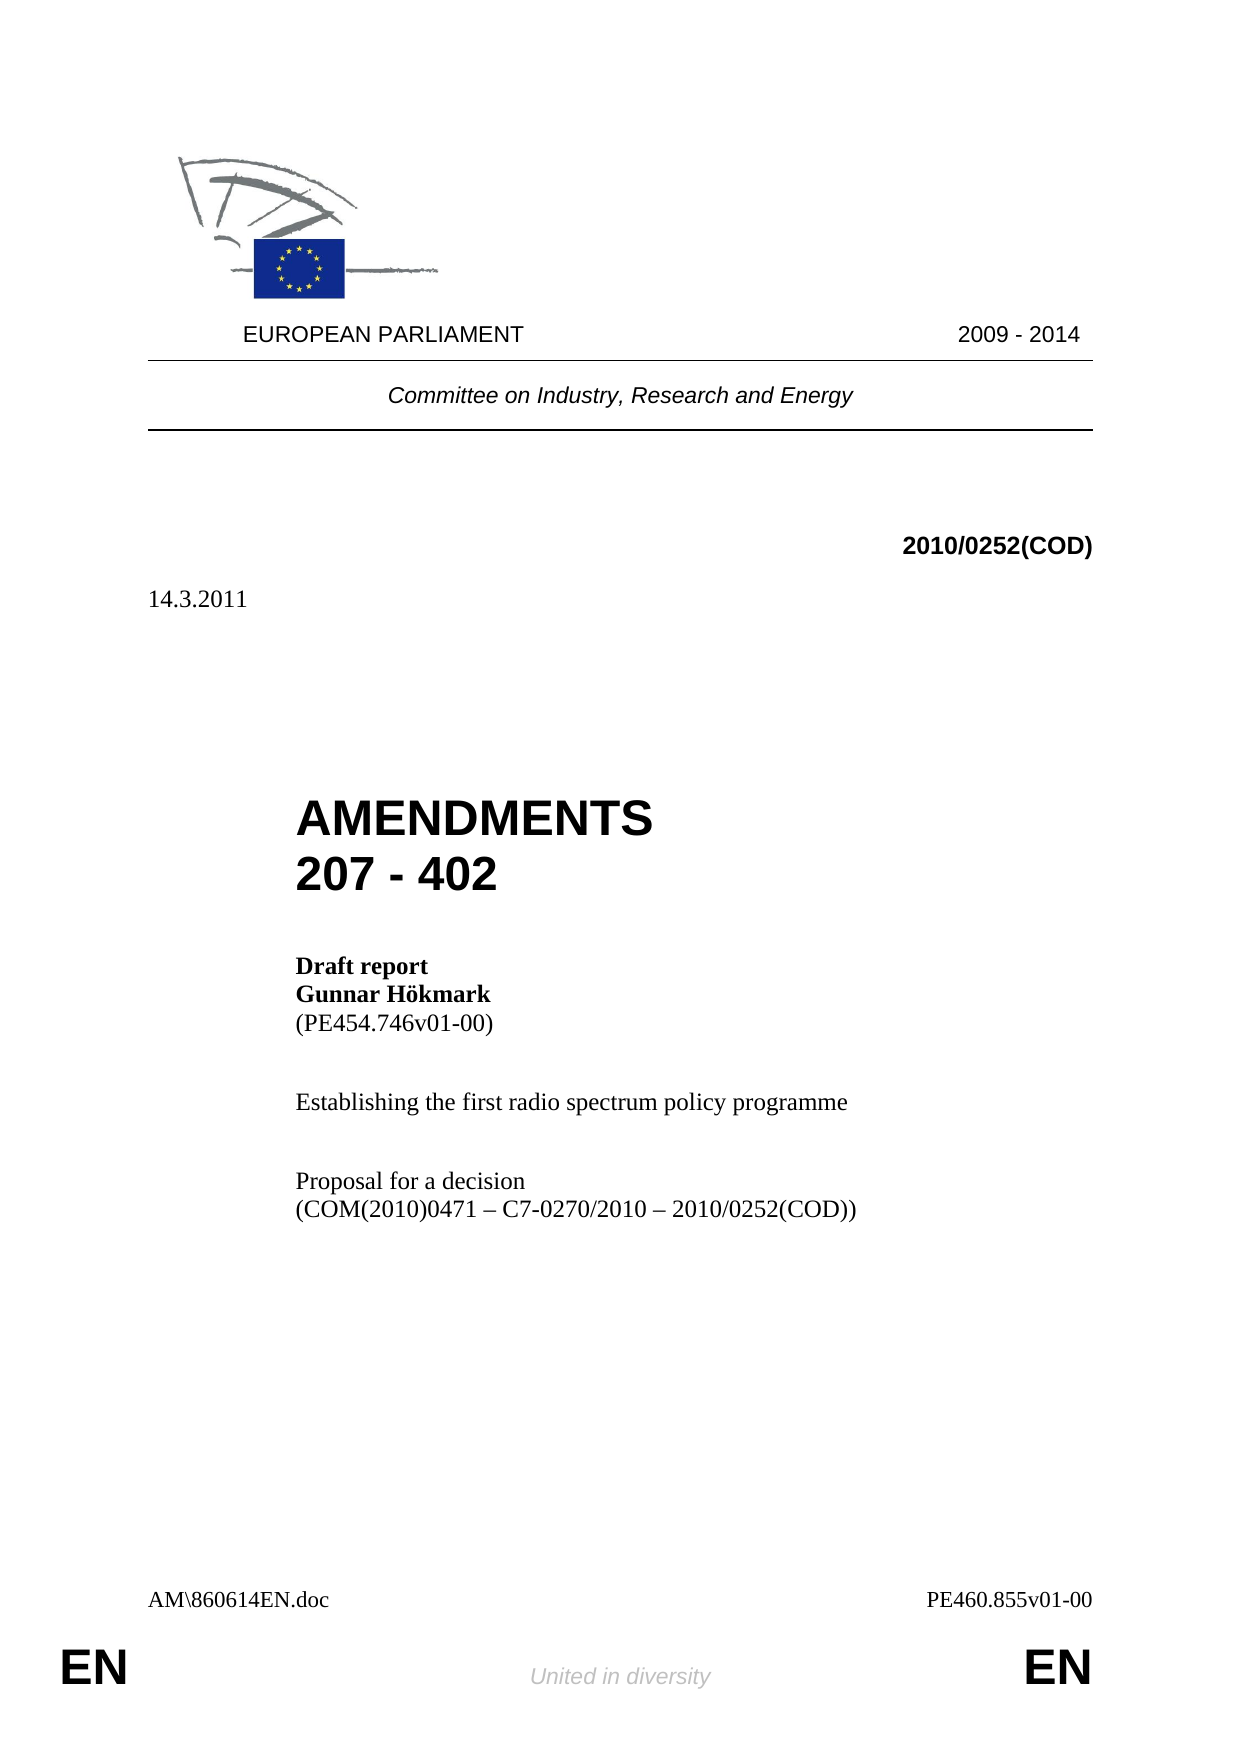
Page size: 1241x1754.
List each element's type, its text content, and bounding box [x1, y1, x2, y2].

table_header [149, 147, 767, 309]
table_cell [149, 309, 231, 360]
text <Date>{14/03/2011}14.3.2011</Date> [148, 584, 1093, 613]
table_cell EUROPEAN PARLIAMENT [231, 309, 767, 360]
text <TypeAM>AMENDMENTS</TypeAM> [295, 788, 1093, 846]
picture [177, 156, 440, 300]
text <Rapporteur>Gunnar Hökmark</Rapporteur> [295, 979, 1093, 1008]
table_cell 2009 - 2014 [767, 309, 1091, 360]
table_header [767, 147, 1091, 309]
text <RangeAM>207 - 402</RangeAM> [295, 846, 1093, 901]
text <Commission>{ITRE}Committee on Industry, Research and Energy</Commission> [148, 382, 1093, 408]
text <DocRef>(COM(2010)0471 – C7‑0270/2010 – 2010/0252(COD))</DocRef> [295, 1194, 1093, 1223]
text <DocAmend>Proposal for a decision</DocAmend> [295, 1166, 1093, 1194]
text <TitreType>Draft report</TitreType> [295, 951, 1093, 979]
text <Titre>Establishing the first radio spectrum policy programme</Titre> [295, 1087, 1093, 1116]
text <DocRefPE>(PE454.746v01-00)</DocRefPE> [295, 1008, 1093, 1037]
text <RefProc>2010/0252</RefProc><RefTypeProc>(COD)</RefTypeProc> [148, 531, 1093, 559]
